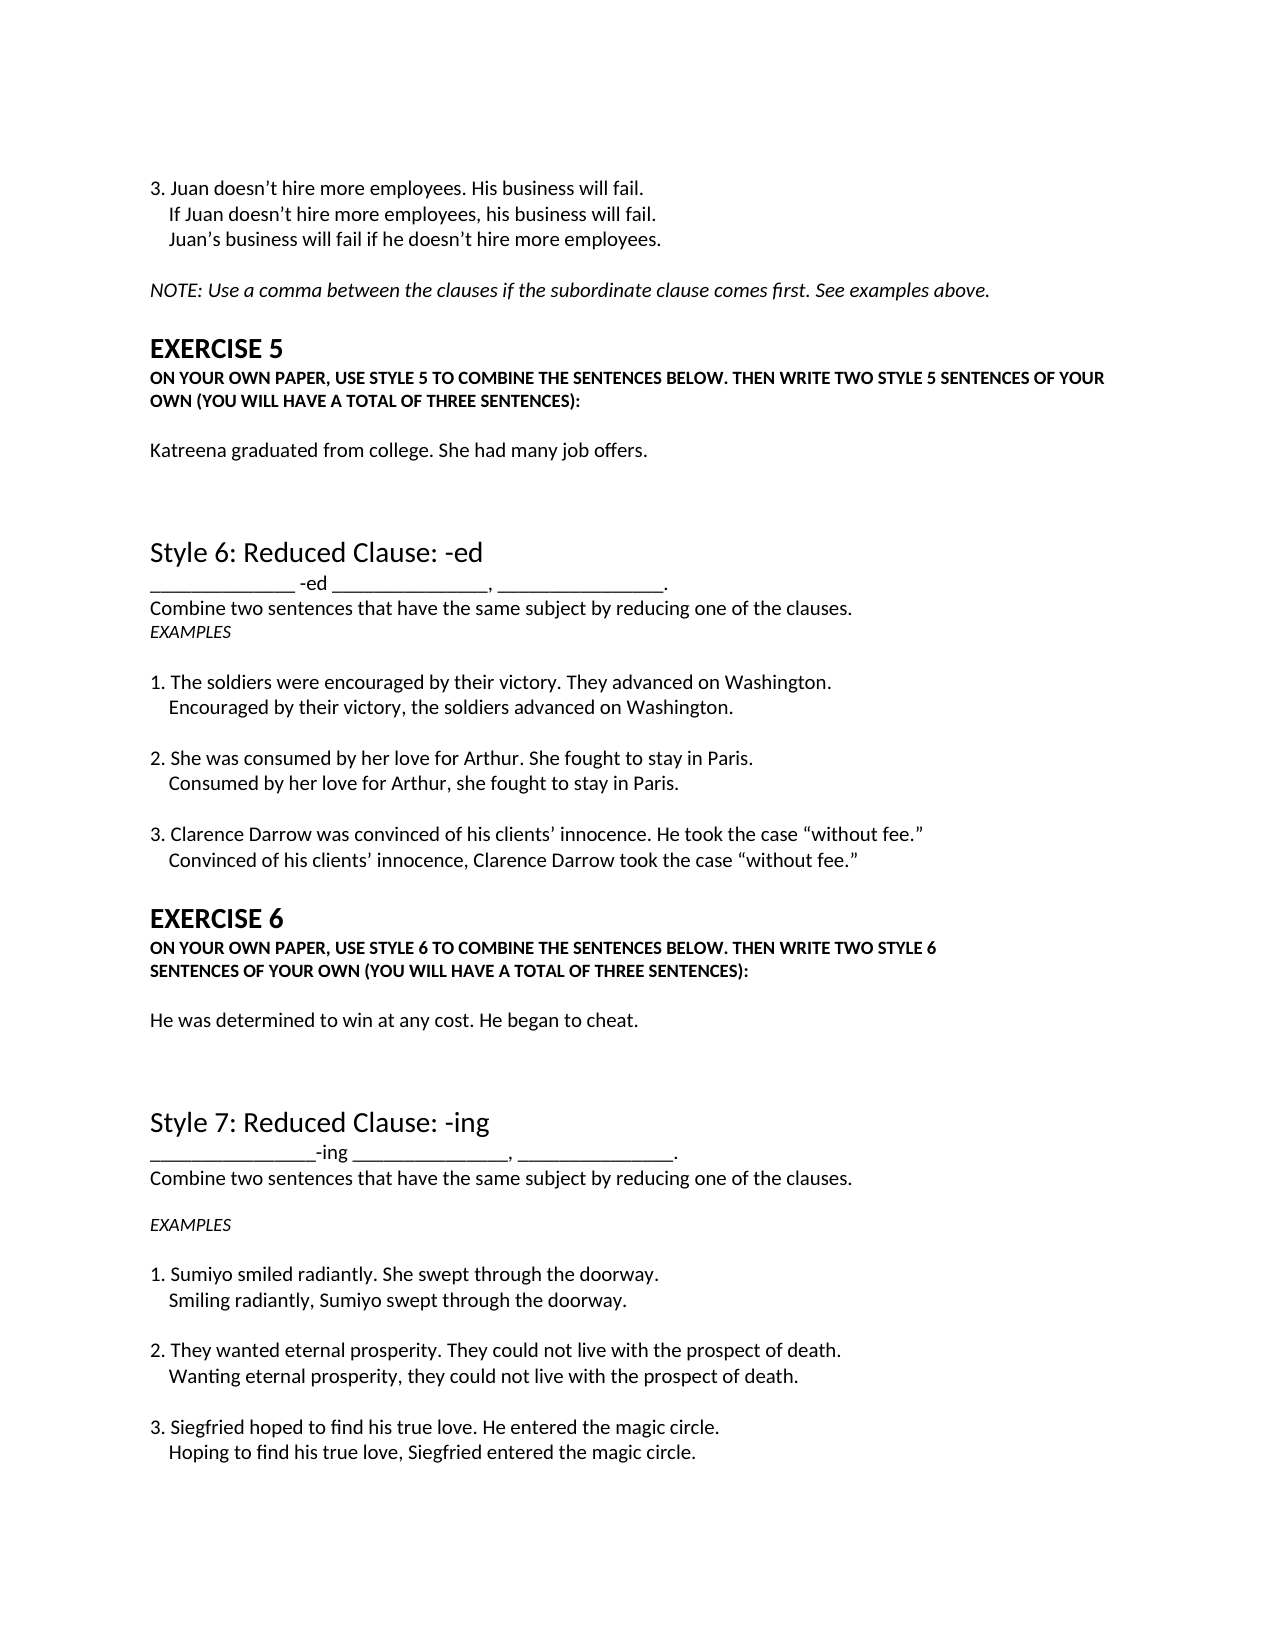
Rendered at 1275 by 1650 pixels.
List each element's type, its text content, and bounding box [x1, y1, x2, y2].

text 3. Siegfried hoped to find his true love. He entered the magic circle. [150, 1414, 1125, 1439]
text Encouraged by their victory, the soldiers advanced on Washington. [150, 694, 1125, 720]
text ON YOUR OWN PAPER, USE STYLE 5 TO COMBINE THE SENTENCES BELOW. THEN WRITE TWO STYLE 5 SENTENCES OF YOUR OWN (YOU WILL HAVE A TOTAL OF THREE SENTENCES): [150, 366, 1125, 412]
text Smiling radiantly, Sumiyo swept through the doorway. [150, 1287, 1125, 1312]
text EXERCISE 6 [150, 900, 1125, 936]
text EXAMPLES [150, 621, 1125, 643]
text Hoping to find his true love, Siegfried entered the magic circle. [150, 1439, 1125, 1465]
text Katreena graduated from college. She had many job offers. [150, 437, 1125, 463]
text 2. She was consumed by her love for Arthur. She fought to stay in Paris. [150, 745, 1125, 771]
text Combine two sentences that have the same subject by reducing one of the clauses. [150, 1165, 1125, 1190]
text 3. Clarence Darrow was convinced of his clients’ innocence. He took the case “without fee.” [150, 821, 1125, 847]
text 3. Juan doesn’t hire more employees. His business will fail. [150, 175, 1125, 201]
text SENTENCES OF YOUR OWN (YOU WILL HAVE A TOTAL OF THREE SENTENCES): [150, 959, 1125, 982]
text ON YOUR OWN PAPER, USE STYLE 6 TO COMBINE THE SENTENCES BELOW. THEN WRITE TWO STYLE 6 [150, 936, 1125, 959]
text Juan’s business will fail if he doesn’t hire more employees. [150, 226, 1125, 252]
text 2. They wanted eternal prosperity. They could not live with the prospect of death. [150, 1338, 1125, 1363]
text NOTE: Use a comma between the clauses if the subordinate clause comes first. See examples above. [150, 277, 1125, 302]
text EXAMPLES [150, 1213, 1125, 1236]
text Style 7: Reduced Clause: -ing [150, 1104, 1125, 1139]
text Convinced of his clients’ innocence, Clarence Darrow took the case “without fee.” [150, 847, 1125, 872]
text ______________ -ed _______________, ________________. [150, 570, 1125, 595]
text 1. Sumiyo smiled radiantly. She swept through the doorway. [150, 1261, 1125, 1287]
text Style 6: Reduced Clause: -ed [150, 534, 1125, 570]
text If Juan doesn’t hire more employees, his business will fail. [150, 201, 1125, 226]
text EXERCISE 5 [150, 331, 1125, 366]
text 1. The soldiers were encouraged by their victory. They advanced on Washington. [150, 669, 1125, 694]
text Combine two sentences that have the same subject by reducing one of the clauses. [150, 595, 1125, 621]
text Consumed by her love for Arthur, she fought to stay in Paris. [150, 771, 1125, 796]
text Wanting eternal prosperity, they could not live with the prospect of death. [150, 1363, 1125, 1388]
text He was determined to win at any cost. He began to cheat. [150, 1007, 1125, 1032]
text ________________-ing _______________, _______________. [150, 1139, 1125, 1165]
